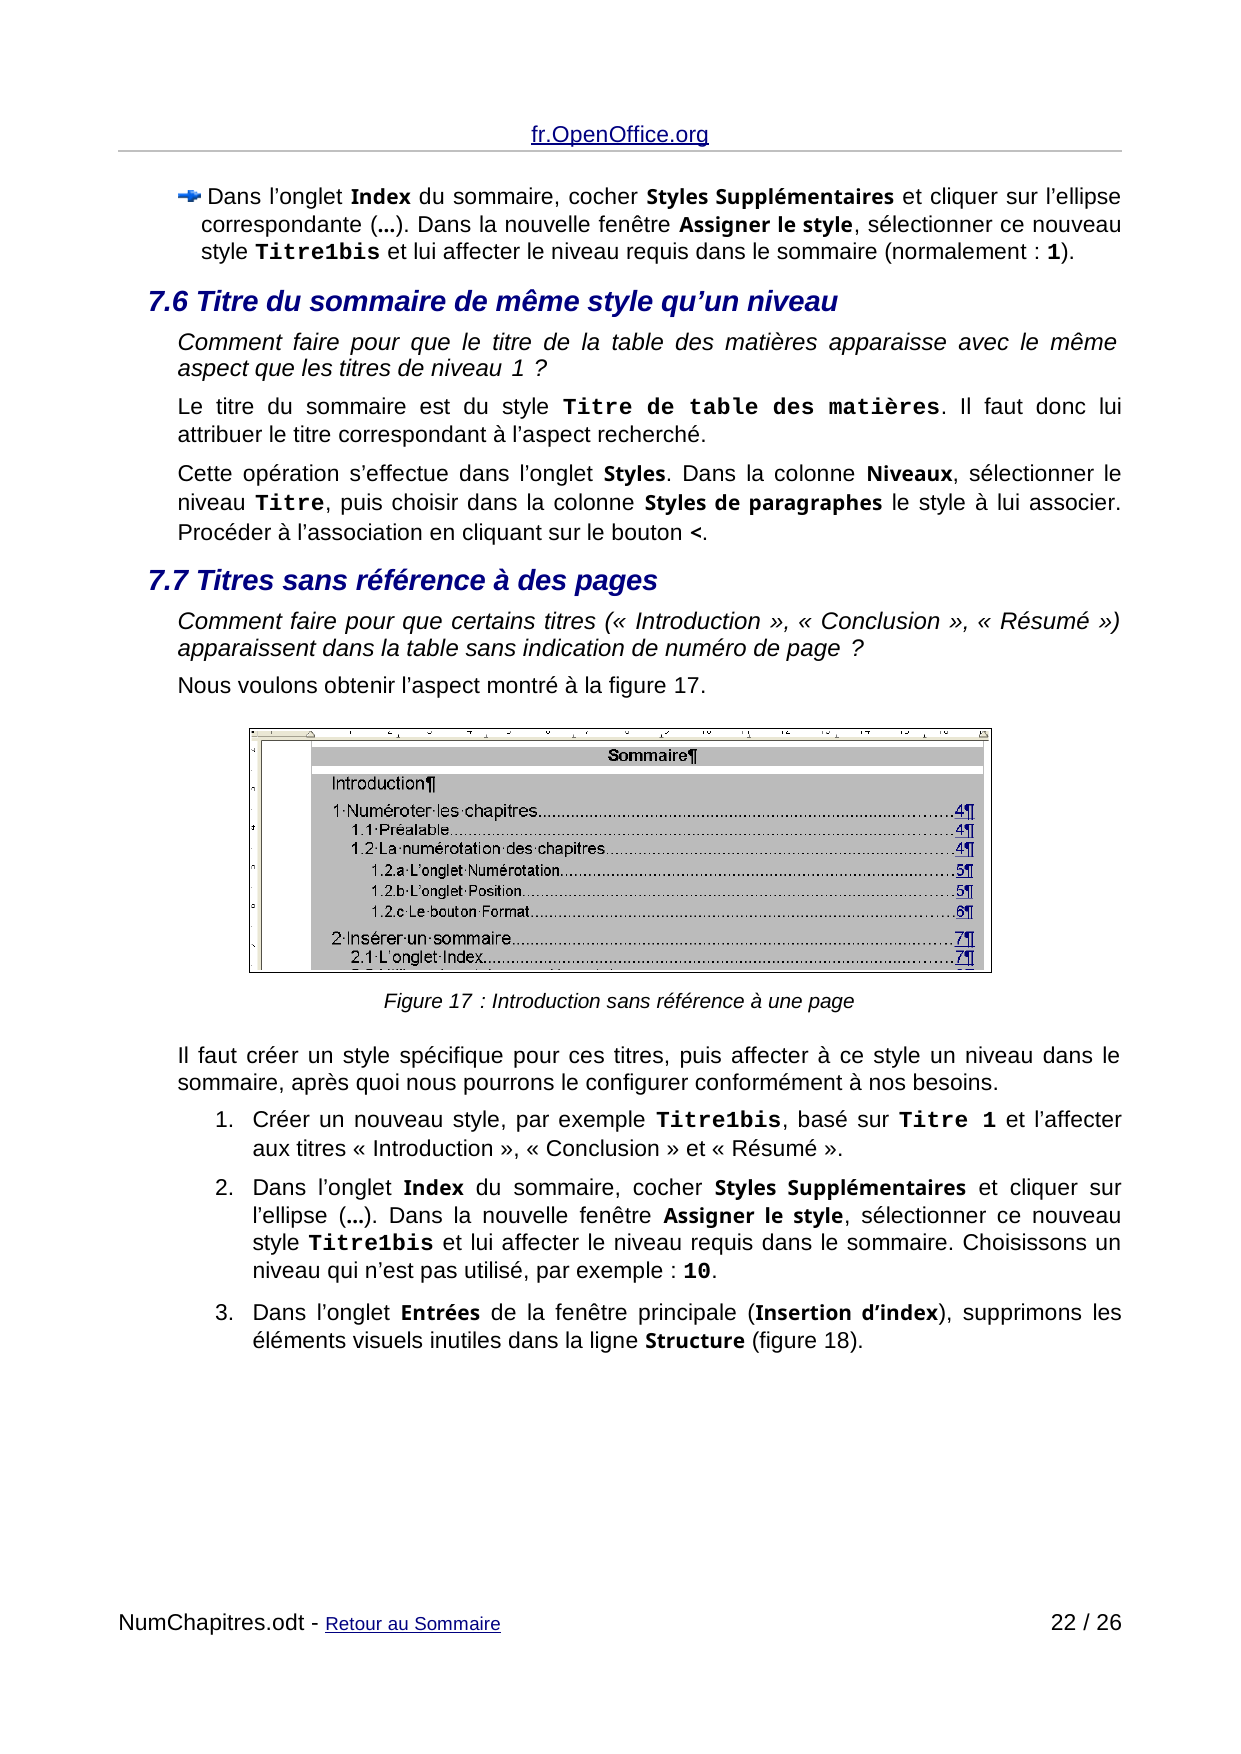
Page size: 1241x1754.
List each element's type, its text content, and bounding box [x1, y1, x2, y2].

subtitle Titres sans référence à des pages [148, 564, 1122, 596]
subtitle Titre du sommaire de même style qu’un niveau [148, 284, 1122, 317]
text Comment faire pour que le titre de la table des matières apparaisse avec le même aspect que les titres de niveau 1 ? [177, 329, 1122, 382]
list Dans l’onglet Index du sommaire, cocher Styles Supplémentaires et cliquer sur l’ellipse (…). Dans la nouvelle fenêtre Assigner le style, sélectionner ce nouveau style Titre1bis et lui affecter le niveau requis dans le sommaire. Choisissons un niveau qui n’est pas utilisé, par exemple : 10. [215, 1173, 1122, 1286]
list Dans l’onglet Index du sommaire, cocher Styles Supplémentaires et cliquer sur l’ellipse correspondante (…). Dans la nouvelle fenêtre Assigner le style, sélectionner ce nouveau style Titre1bis et lui affecter le niveau requis dans le sommaire (normalement : 1). [177, 182, 1122, 267]
list Créer un nouveau style, par exemple Titre1bis, basé sur Titre 1 et l’affecter aux titres « Introduction », « Conclusion » et « Résumé ». [215, 1107, 1122, 1161]
text Il faut créer un style spécifique pour ces titres, puis affecter à ce style un niveau dans le sommaire, après quoi nous pourrons le configurer conformément à nos besoins. [177, 711, 1122, 1095]
text Comment faire pour que certains titres (« Introduction », « Conclusion », « Résumé ») apparaissent dans la table sans indication de numéro de page ? [177, 608, 1122, 661]
picture [251, 731, 989, 970]
list Dans l’onglet Entrées de la fenêtre principale (Insertion d’index), supprimons les éléments visuels inutiles dans la ligne Structure (figure 18). [215, 1298, 1122, 1355]
picture [178, 190, 201, 202]
text Figure 17 : Introduction sans référence à une page [249, 973, 992, 1013]
text Nous voulons obtenir l’aspect montré à la figure 17. [177, 673, 1122, 699]
text Le titre du sommaire est du style Titre de table des matières. Il faut donc lui attribuer le titre correspondant à l’aspect recherché. [177, 393, 1122, 448]
text Cette opération s’effectue dans l’onglet Styles. Dans la colonne Niveaux, sélectionner le niveau Titre, puis choisir dans la colonne Styles de paragraphes le style à lui associer. Procéder à l’association en cliquant sur le bouton <. [177, 459, 1122, 546]
